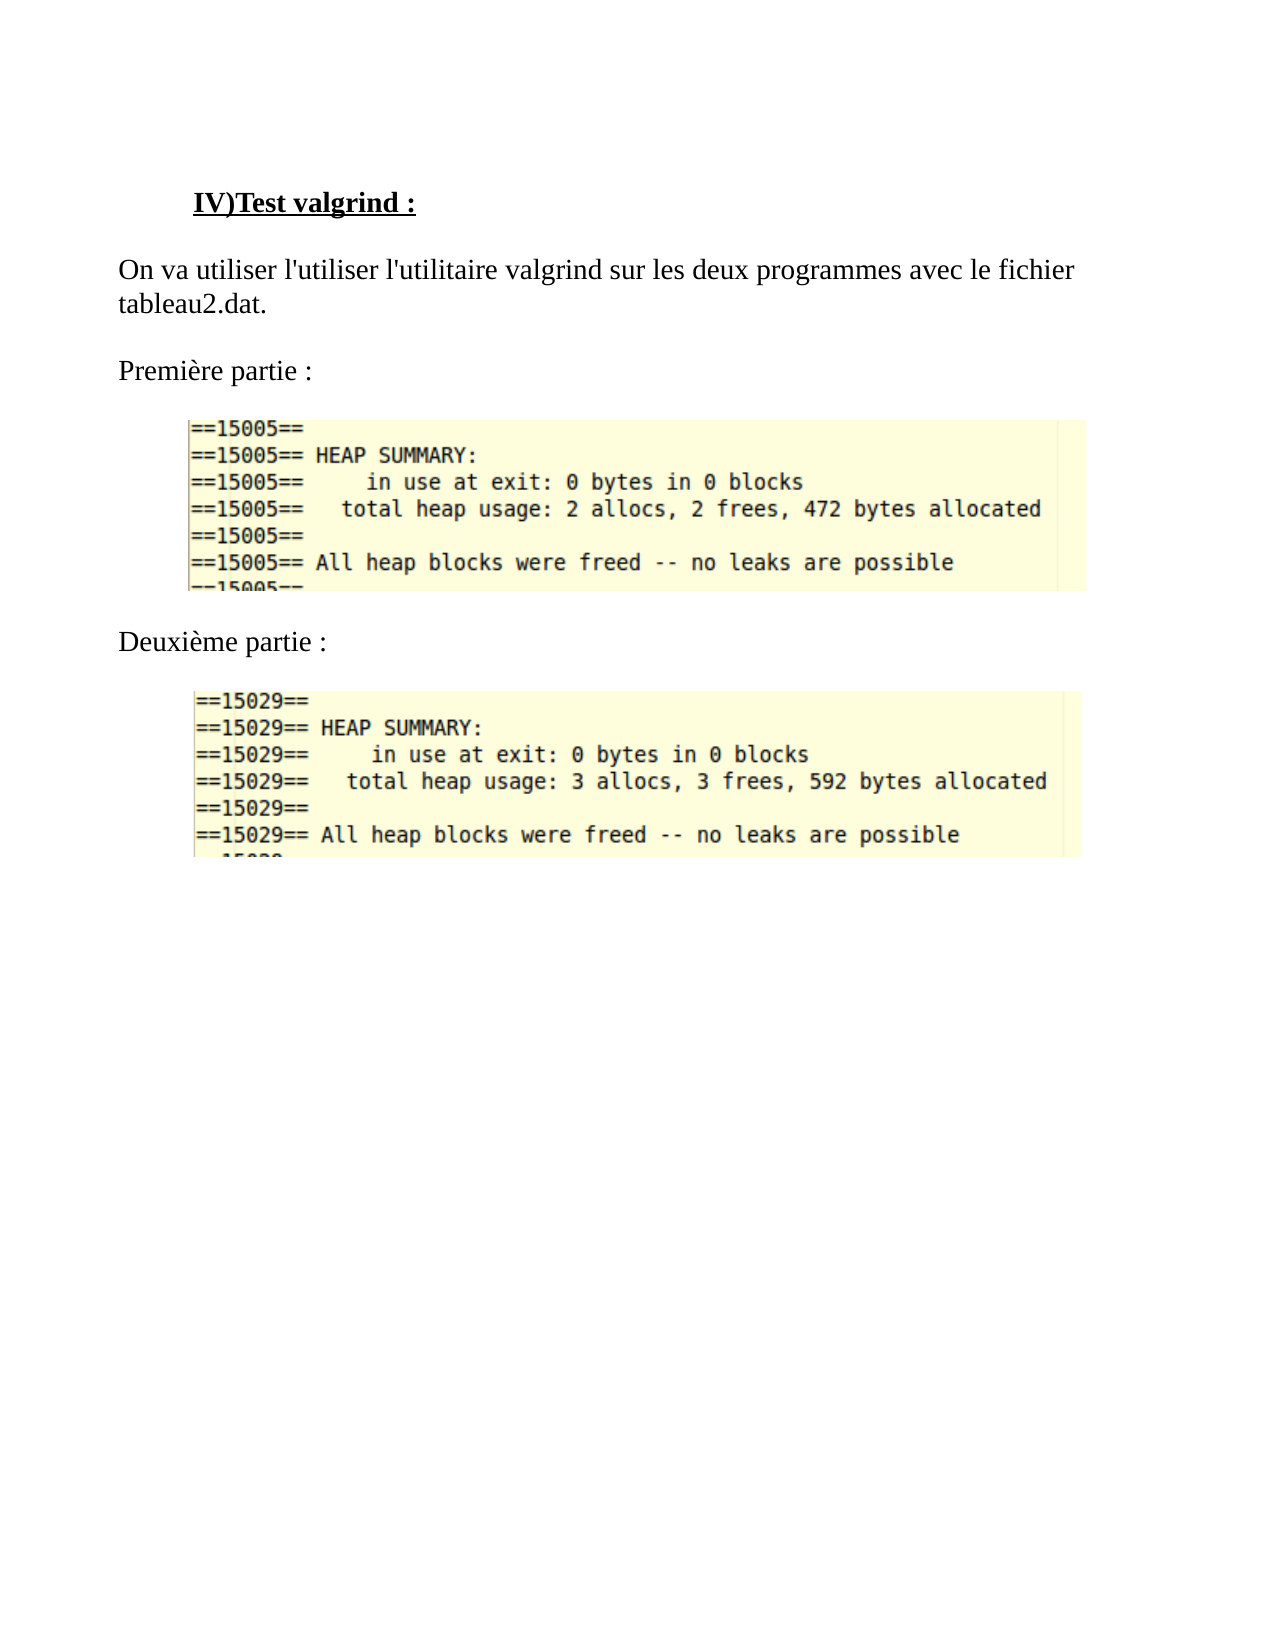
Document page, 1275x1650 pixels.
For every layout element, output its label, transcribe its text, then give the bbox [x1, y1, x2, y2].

text On va utiliser l'utiliser l'utilitaire valgrind sur les deux programmes avec le fichier tableau2.dat. [118, 252, 1157, 319]
text Deuxième partie : [118, 624, 1157, 657]
list IV)Test valgrind : [156, 185, 1157, 219]
text Première partie : [118, 353, 1157, 386]
picture [188, 420, 1087, 591]
picture [193, 691, 1082, 857]
